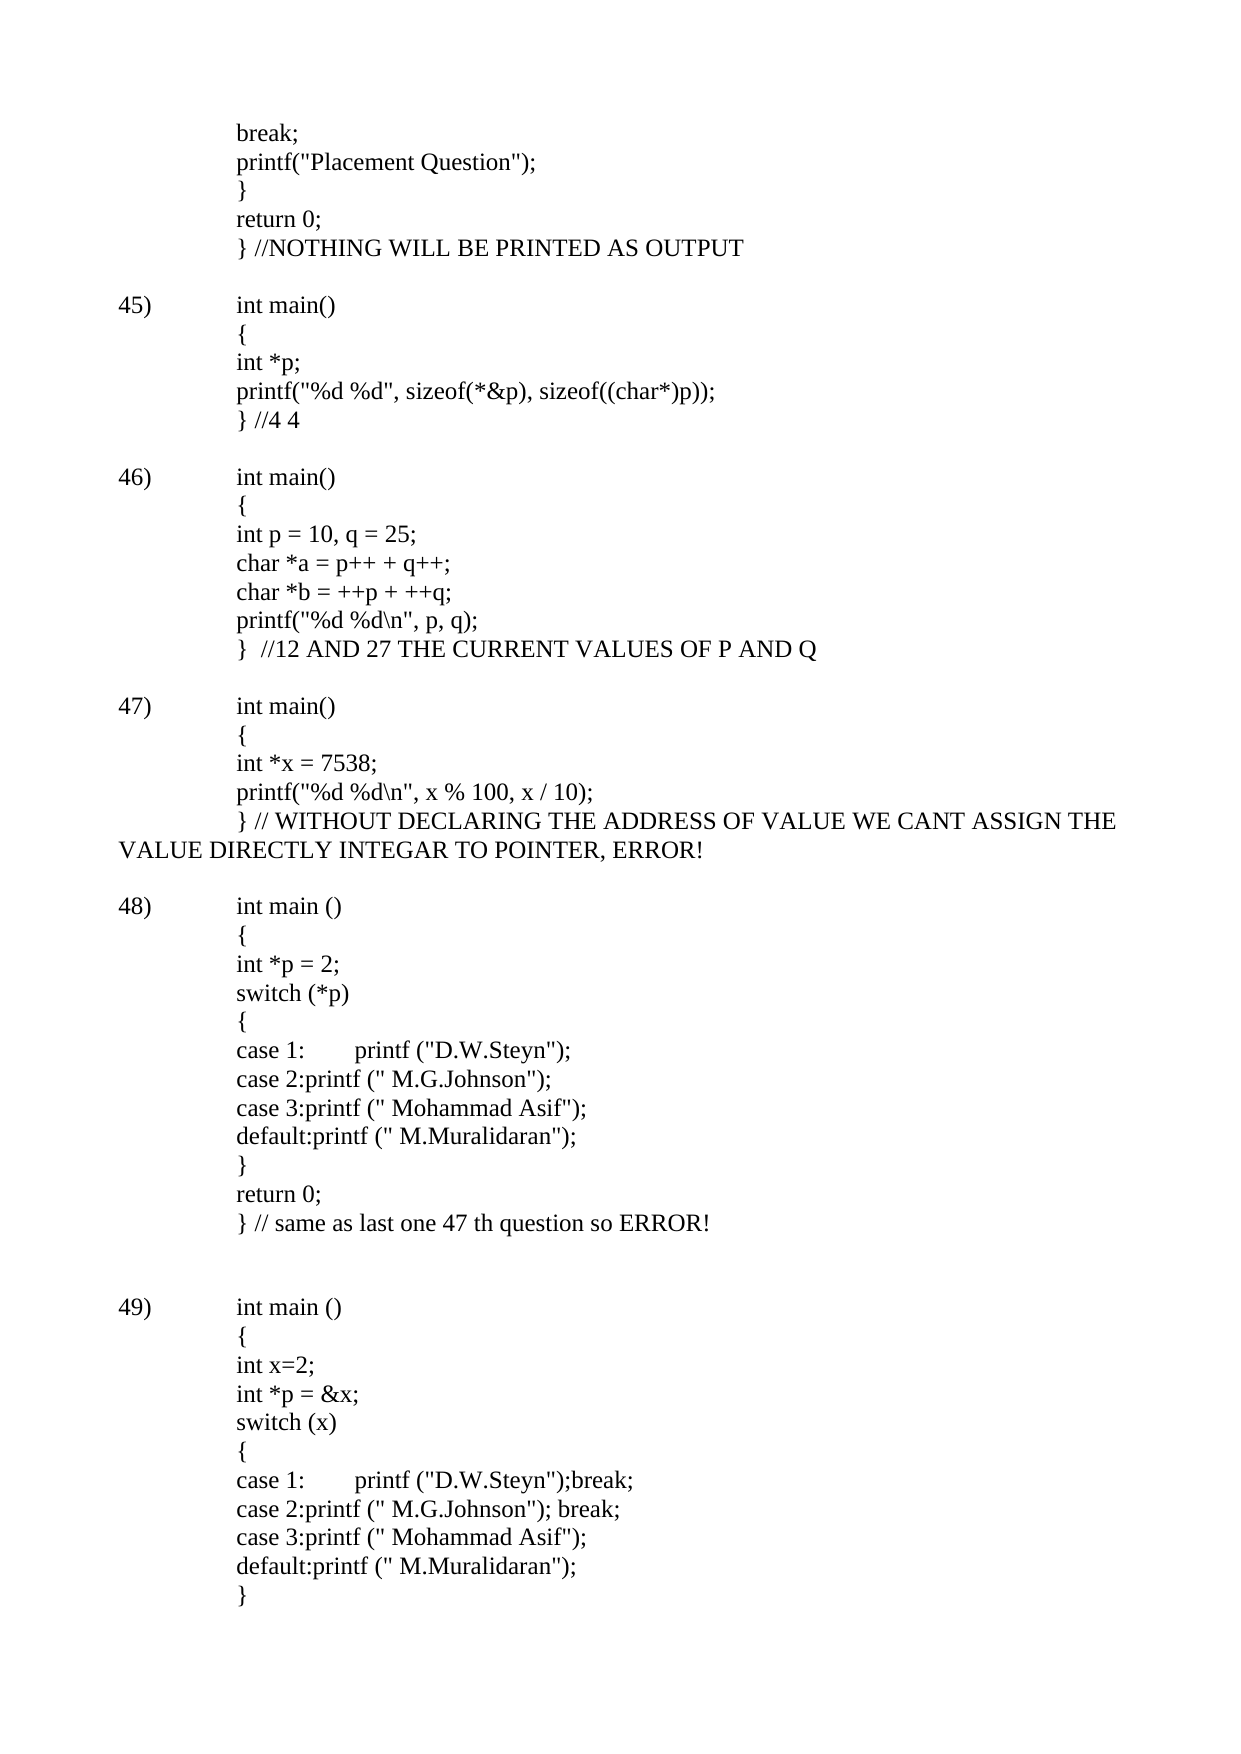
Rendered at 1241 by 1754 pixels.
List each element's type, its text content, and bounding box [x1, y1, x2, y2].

text } // WITHOUT DECLARING THE ADDRESS OF VALUE WE CANT ASSIGN THE VALUE DIRECTLY INTEGAR TO POINTER, ERROR! [118, 806, 1122, 863]
text 49) int main () [118, 1292, 1122, 1321]
text default:printf (" M.Muralidaran"); [118, 1121, 1122, 1150]
text } //NOTHING WILL BE PRINTED AS OUTPUT [118, 233, 1122, 262]
text switch (x) [118, 1407, 1122, 1436]
text { [118, 319, 1122, 347]
text } [118, 1150, 1122, 1179]
text int *p; [118, 347, 1122, 376]
text printf("Placement Question"); [118, 147, 1122, 176]
text { [118, 1436, 1122, 1465]
text 46) int main() [118, 462, 1122, 490]
text int *p = &x; [118, 1379, 1122, 1407]
text { [118, 1321, 1122, 1350]
text } //4 4 [118, 405, 1122, 434]
text } [118, 1580, 1122, 1609]
text } [118, 176, 1122, 204]
text printf("%d %d\n", x % 100, x / 10); [118, 777, 1122, 806]
text } // same as last one 47 th question so ERROR! [118, 1208, 1122, 1236]
text return 0; [118, 204, 1122, 233]
text case 1: printf ("D.W.Steyn"); [118, 1035, 1122, 1064]
text break; [118, 118, 1122, 147]
text return 0; [118, 1179, 1122, 1208]
text 48) int main () [118, 891, 1122, 920]
text } //12 AND 27 THE CURRENT VALUES OF P AND Q [118, 634, 1122, 663]
text int x=2; [118, 1350, 1122, 1379]
text printf("%d %d\n", p, q); [118, 605, 1122, 634]
text { [118, 920, 1122, 949]
text switch (*p) [118, 978, 1122, 1006]
text int p = 10, q = 25; [118, 519, 1122, 548]
text case 1: printf ("D.W.Steyn");break; [118, 1465, 1122, 1494]
text { [118, 490, 1122, 519]
text case 3:printf (" Mohammad Asif"); [118, 1093, 1122, 1121]
text int *x = 7538; [118, 748, 1122, 777]
text case 2:printf (" M.G.Johnson"); break; [118, 1494, 1122, 1522]
text { [118, 720, 1122, 748]
text case 3:printf (" Mohammad Asif"); [118, 1522, 1122, 1551]
text printf("%d %d", sizeof(*&p), sizeof((char*)p)); [118, 376, 1122, 405]
text char *a = p++ + q++; [118, 548, 1122, 577]
text case 2:printf (" M.G.Johnson"); [118, 1064, 1122, 1093]
text 47) int main() [118, 691, 1122, 720]
text int *p = 2; [118, 949, 1122, 978]
text 45) int main() [118, 290, 1122, 319]
text { [118, 1006, 1122, 1035]
text char *b = ++p + ++q; [118, 577, 1122, 605]
text default:printf (" M.Muralidaran"); [118, 1551, 1122, 1580]
